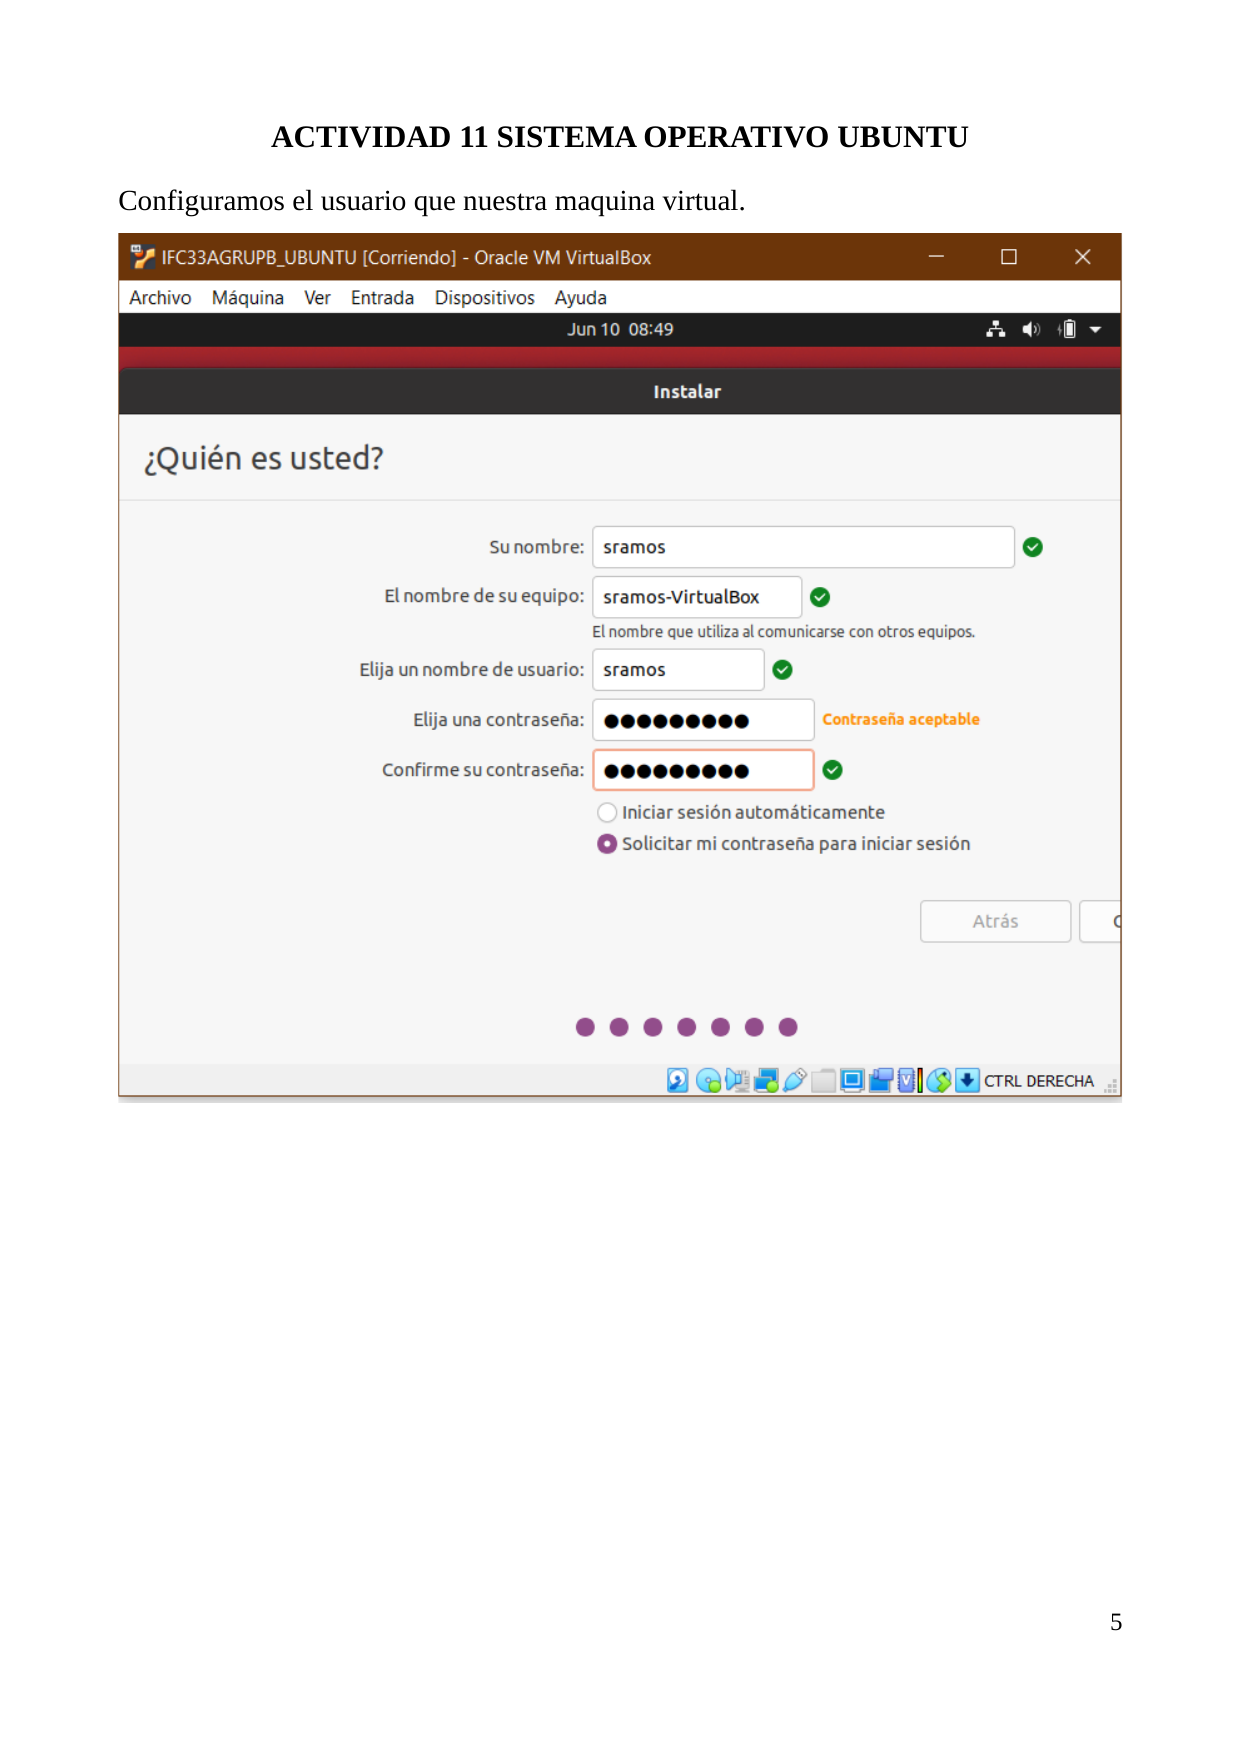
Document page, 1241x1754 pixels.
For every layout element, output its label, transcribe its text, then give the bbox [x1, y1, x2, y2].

text Configuramos el usuario que nuestra maquina virtual. [118, 183, 1122, 217]
picture [118, 233, 1123, 1103]
